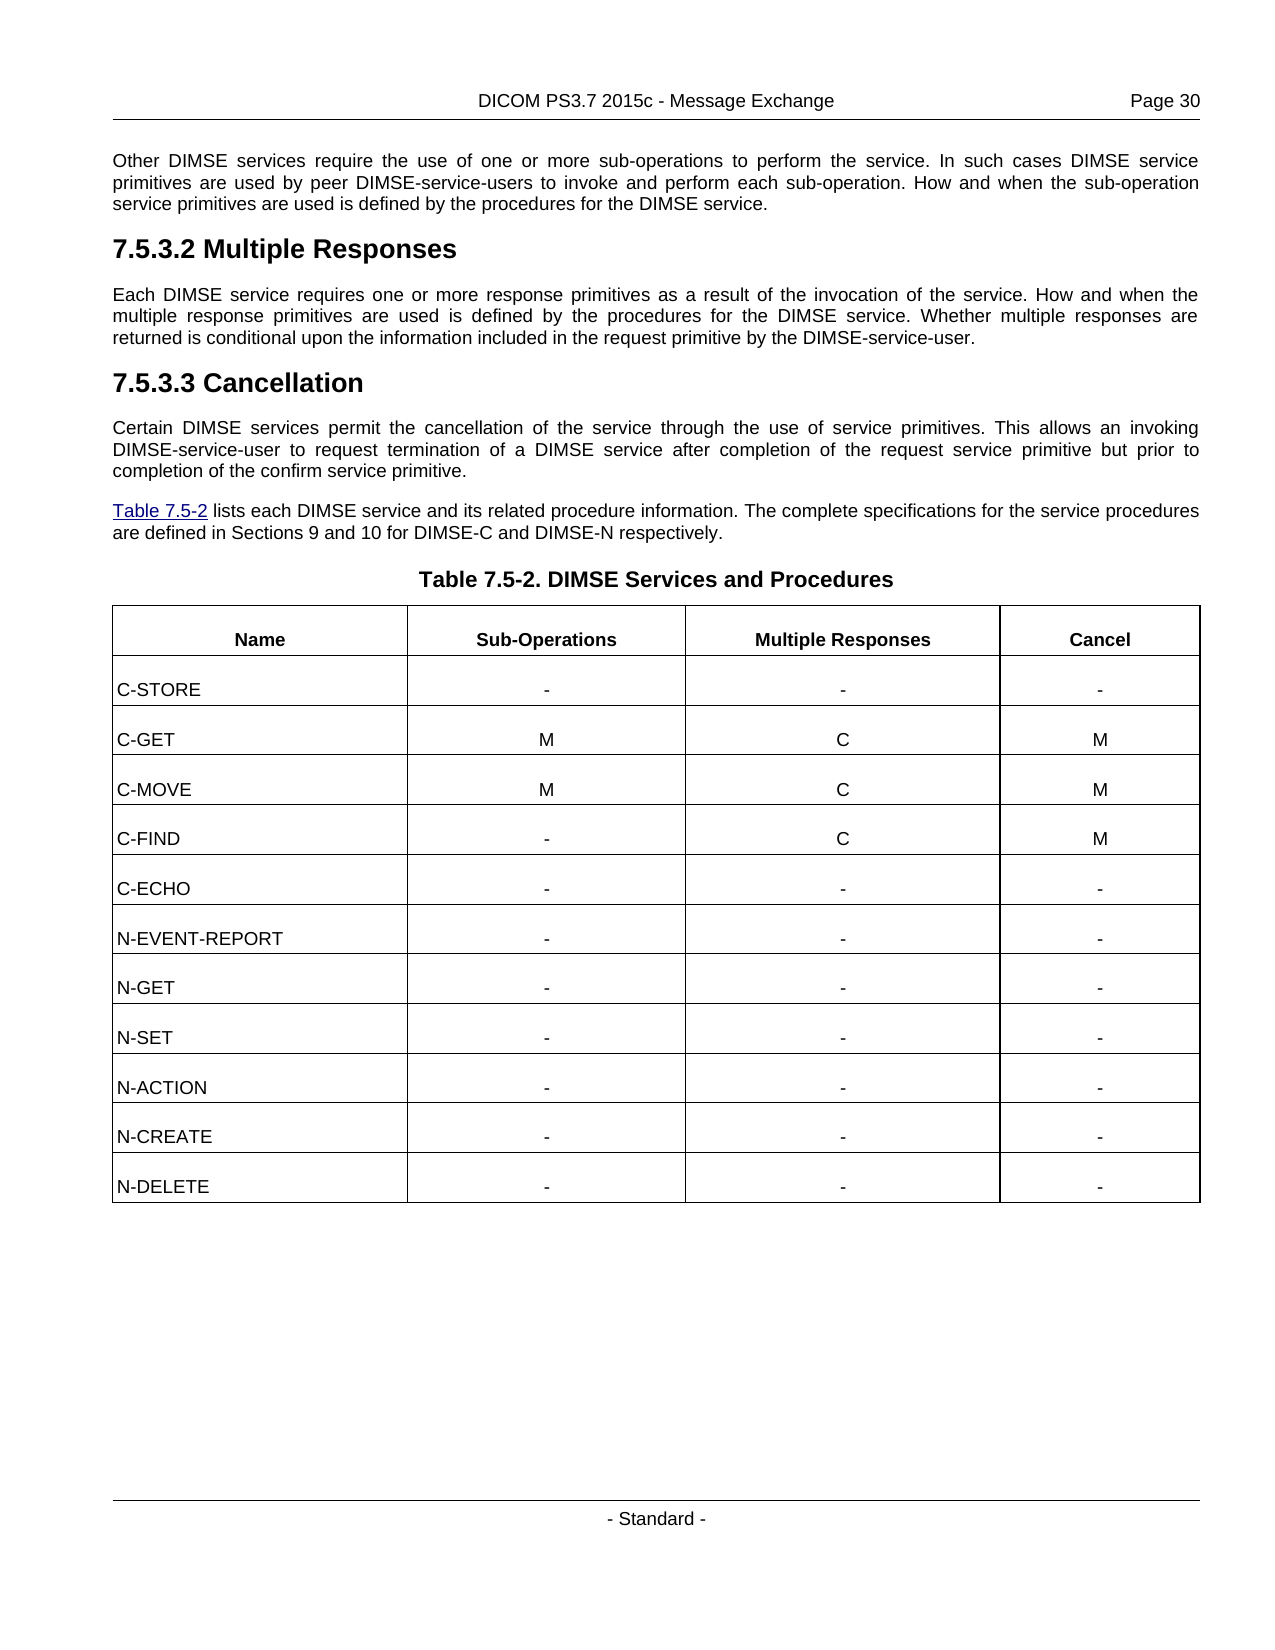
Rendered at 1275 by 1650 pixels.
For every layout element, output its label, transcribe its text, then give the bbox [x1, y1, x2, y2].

table_cell C [686, 755, 999, 804]
table_cell - [686, 1103, 999, 1152]
table_cell - [686, 656, 999, 705]
table_cell - [686, 855, 999, 903]
table_cell - [408, 855, 685, 903]
table_cell - [408, 1153, 685, 1202]
table_cell C [686, 805, 999, 854]
table_cell - [1001, 1103, 1199, 1152]
table_cell N-EVENT-REPORT [113, 905, 407, 953]
table_header Multiple Responses [686, 606, 999, 655]
table_cell N-ACTION [113, 1054, 407, 1102]
table_cell - [1001, 954, 1199, 1003]
table_cell - [408, 656, 685, 705]
text Table 7.5-2. DIMSE Services and Procedures [112, 566, 1200, 592]
table_cell C-ECHO [113, 855, 407, 903]
table_cell - [408, 1103, 685, 1152]
table_cell - [1001, 905, 1199, 953]
text Table 7.5-2 lists each DIMSE service and its related procedure information. The complete specifications for the service procedures are defined in Sections 9 and 10 for DIMSE-C and DIMSE-N respectively. [112, 500, 1200, 543]
text Each DIMSE service requires one or more response primitives as a result of the invocation of the service. How and when the multiple response primitives are used is defined by the procedures for the DIMSE service. Whether multiple responses are returned is conditional upon the information included in the request primitive by the DIMSE-service-user. [112, 283, 1200, 348]
table_cell - [686, 905, 999, 953]
table_cell - [1001, 855, 1199, 903]
table_cell - [686, 1054, 999, 1102]
table_cell - [1001, 1054, 1199, 1102]
table_header Name [113, 606, 407, 655]
table_cell - [408, 805, 685, 854]
table_cell M [408, 755, 685, 804]
table_cell C-STORE [113, 656, 407, 705]
table_header Sub-Operations [408, 606, 685, 655]
table_cell M [1001, 706, 1199, 754]
table_cell M [1001, 805, 1199, 854]
table_cell - [686, 954, 999, 1003]
table_cell - [686, 1153, 999, 1202]
table_cell M [1001, 755, 1199, 804]
table_cell - [408, 1004, 685, 1052]
table_cell M [408, 706, 685, 754]
text 7.5.3.2 Multiple Responses [112, 233, 1200, 265]
table_cell N-CREATE [113, 1103, 407, 1152]
table_cell C-GET [113, 706, 407, 754]
table_cell N-DELETE [113, 1153, 407, 1202]
table_cell - [408, 1054, 685, 1102]
table_cell - [1001, 656, 1199, 705]
text Certain DIMSE services permit the cancellation of the service through the use of service primitives. This allows an invoking DIMSE-service-user to request termination of a DIMSE service after completion of the request service primitive but prior to completion of the confirm service primitive. [112, 417, 1200, 482]
table_cell N-GET [113, 954, 407, 1003]
table_cell C-FIND [113, 805, 407, 854]
table_cell - [686, 1004, 999, 1052]
table_cell - [408, 905, 685, 953]
table_cell - [408, 954, 685, 1003]
table_header Cancel [1001, 606, 1199, 655]
text Other DIMSE services require the use of one or more sub-operations to perform the service. In such cases DIMSE service primitives are used by peer DIMSE-service-users to invoke and perform each sub-operation. How and when the sub-operation service primitives are used is defined by the procedures for the DIMSE service. [112, 150, 1200, 215]
table_cell - [1001, 1004, 1199, 1052]
table_cell C-MOVE [113, 755, 407, 804]
table_cell - [1001, 1153, 1199, 1202]
table_cell C [686, 706, 999, 754]
text 7.5.3.3 Cancellation [112, 367, 1200, 398]
table_cell N-SET [113, 1004, 407, 1052]
